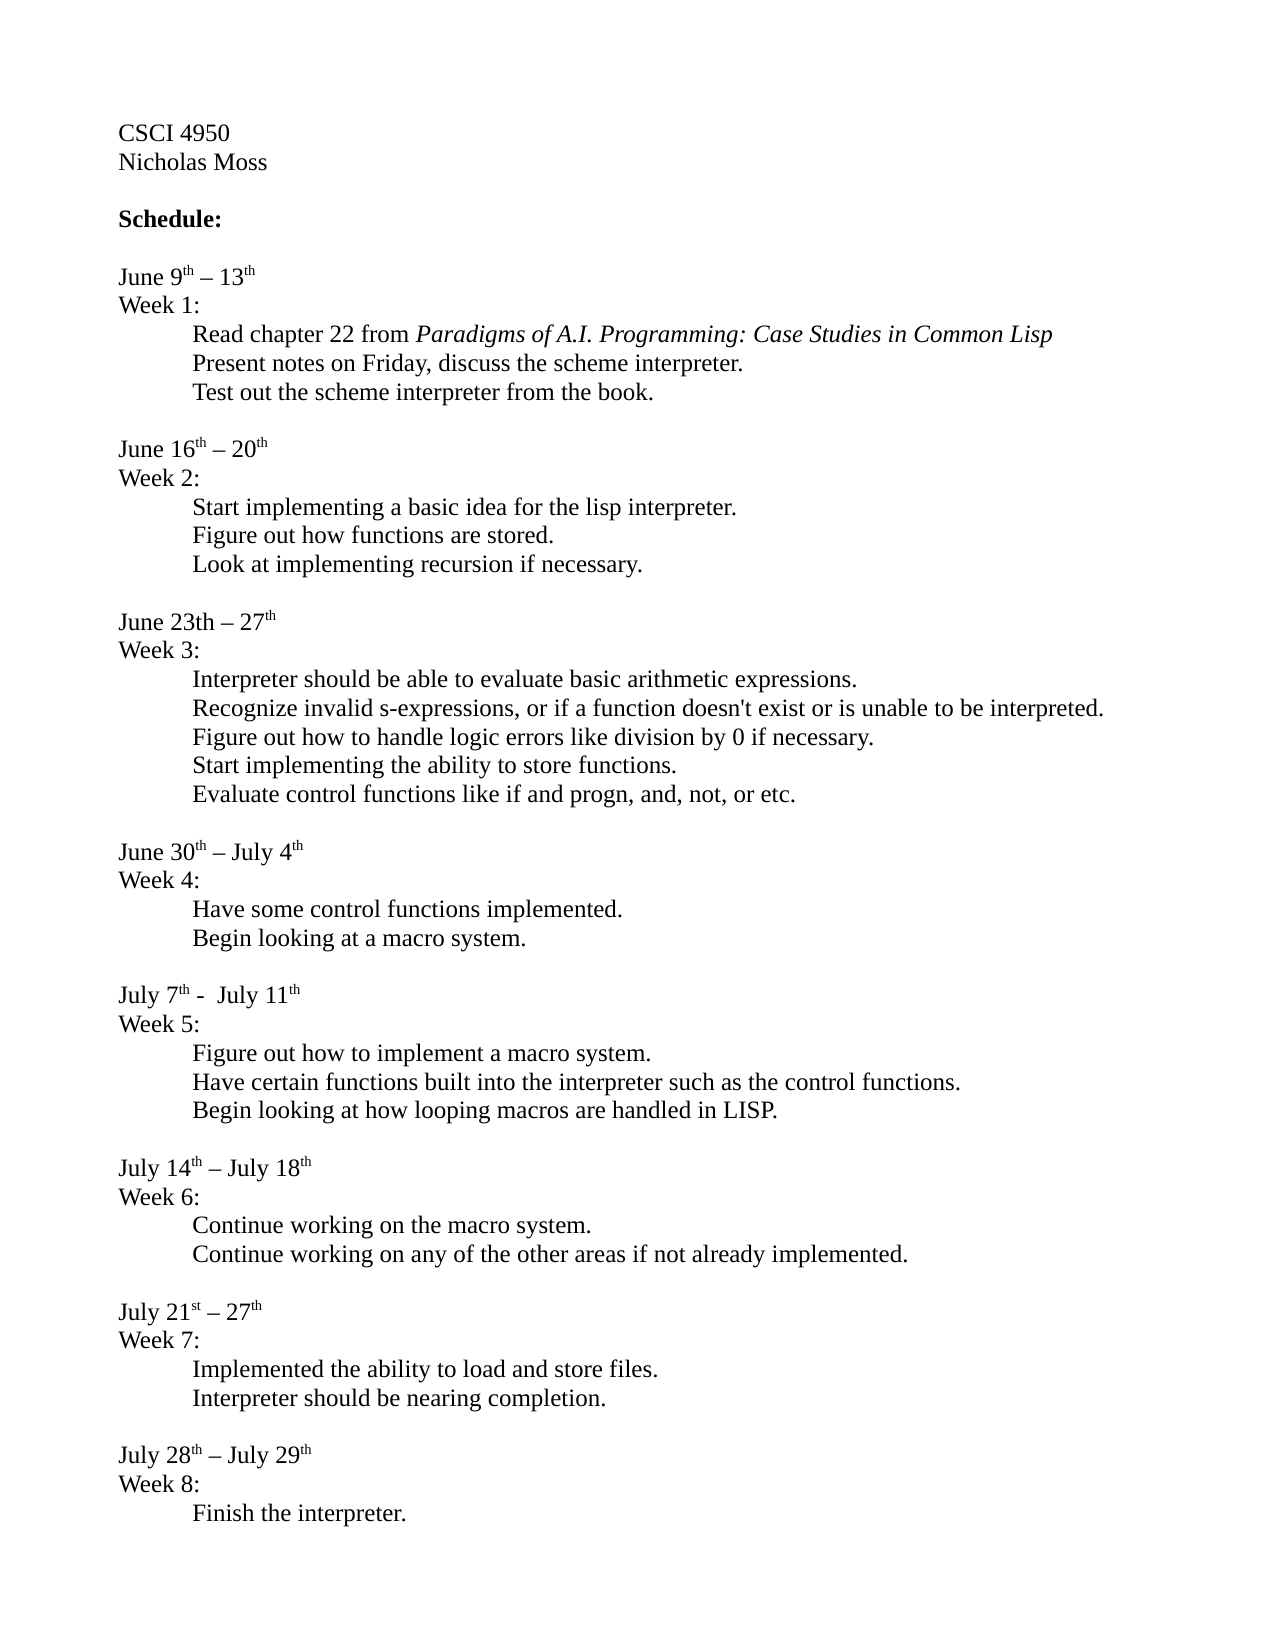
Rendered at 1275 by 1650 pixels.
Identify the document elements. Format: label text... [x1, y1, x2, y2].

text Evaluate control functions like if and progn, and, not, or etc. [118, 779, 1157, 808]
text Week 2: [118, 463, 1157, 492]
text Schedule: [118, 204, 1157, 233]
text Read chapter 22 from Paradigms of A.I. Programming: Case Studies in Common Lisp [118, 319, 1157, 348]
text July 14th – July 18th [118, 1153, 1157, 1182]
text Implemented the ability to load and store files. [118, 1354, 1157, 1383]
text Interpreter should be nearing completion. [118, 1383, 1157, 1412]
text Recognize invalid s-expressions, or if a function doesn't exist or is unable to be interpreted. [118, 693, 1157, 722]
text July 7th - July 11th [118, 981, 1157, 1009]
text Week 8: [118, 1469, 1157, 1498]
text Finish the interpreter. [118, 1498, 1157, 1527]
text Week 4: [118, 866, 1157, 894]
text Continue working on any of the other areas if not already implemented. [118, 1239, 1157, 1268]
text CSCI 4950 [118, 118, 1157, 147]
text Have some control functions implemented. [118, 894, 1157, 923]
text Continue working on the macro system. [118, 1211, 1157, 1239]
text June 23th – 27th [118, 607, 1157, 636]
text Figure out how functions are stored. [118, 521, 1157, 549]
text Present notes on Friday, discuss the scheme interpreter. [118, 348, 1157, 377]
text June 30th – July 4th [118, 837, 1157, 866]
text July 28th – July 29th [118, 1441, 1157, 1469]
text Figure out how to implement a macro system. [118, 1038, 1157, 1067]
text June 9th – 13th [118, 262, 1157, 291]
text Begin looking at a macro system. [118, 923, 1157, 952]
text Interpreter should be able to evaluate basic arithmetic expressions. [118, 664, 1157, 693]
text Start implementing the ability to store functions. [118, 751, 1157, 779]
text Figure out how to handle logic errors like division by 0 if necessary. [118, 722, 1157, 751]
text Week 1: [118, 291, 1157, 319]
text Week 5: [118, 1009, 1157, 1038]
text Nicholas Moss [118, 147, 1157, 176]
text Test out the scheme interpreter from the book. [118, 377, 1157, 406]
text Week 3: [118, 636, 1157, 664]
text Look at implementing recursion if necessary. [118, 549, 1157, 578]
text July 21st – 27th [118, 1297, 1157, 1326]
text Start implementing a basic idea for the lisp interpreter. [118, 492, 1157, 521]
text Week 7: [118, 1326, 1157, 1354]
text Week 6: [118, 1182, 1157, 1211]
text Have certain functions built into the interpreter such as the control functions. [118, 1067, 1157, 1096]
text June 16th – 20th [118, 434, 1157, 463]
text Begin looking at how looping macros are handled in LISP. [118, 1096, 1157, 1124]
